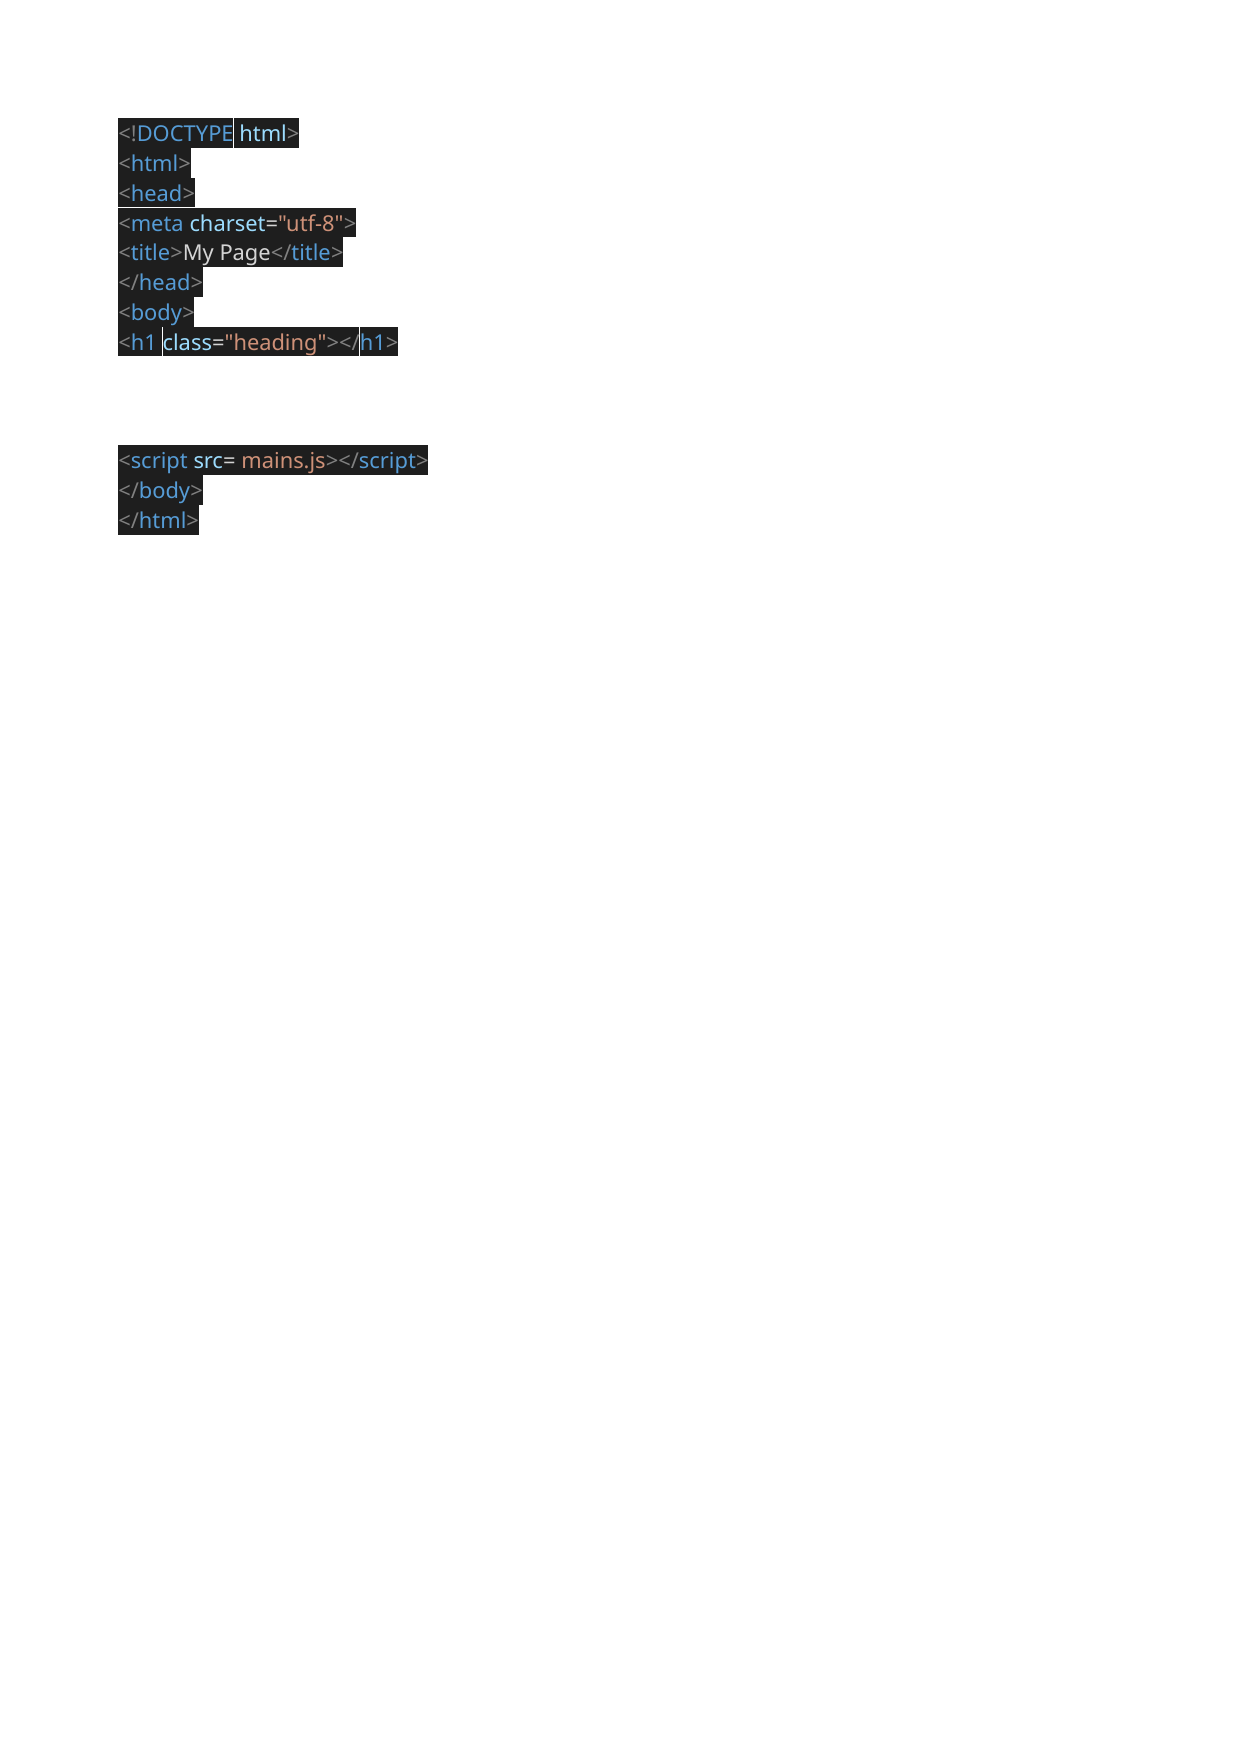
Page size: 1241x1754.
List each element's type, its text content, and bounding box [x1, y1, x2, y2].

text </head> [118, 267, 1122, 297]
text <!DOCTYPE html> [118, 118, 1122, 148]
text <h1 class="heading"></h1> [118, 327, 1122, 356]
text <title>My Page</title> [118, 237, 1122, 267]
text <html> [118, 148, 1122, 178]
text <body> [118, 297, 1122, 327]
text </html> [118, 505, 1122, 535]
text <script src= mains.js></script> [118, 445, 1122, 475]
text <meta charset="utf-8"> [118, 207, 1122, 237]
text <head> [118, 178, 1122, 207]
text </body> [118, 475, 1122, 505]
